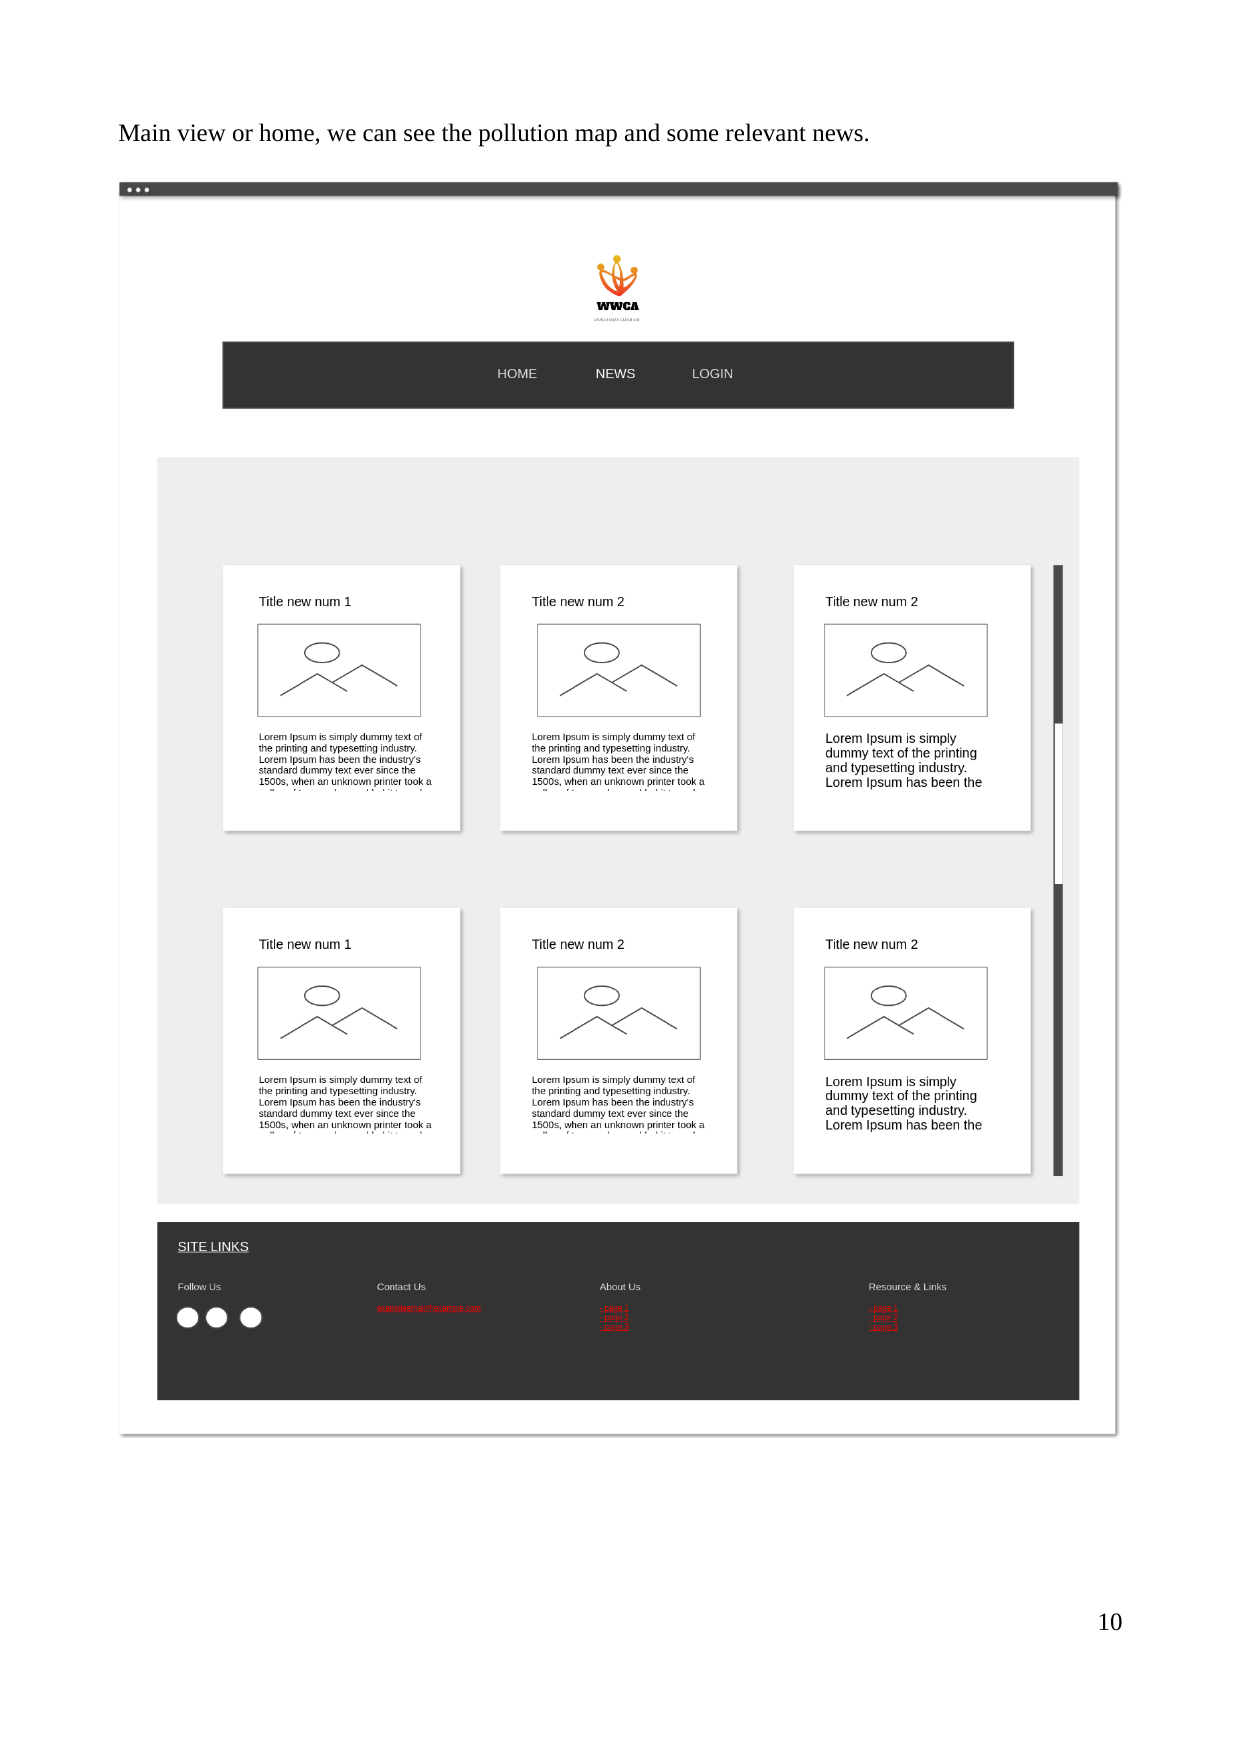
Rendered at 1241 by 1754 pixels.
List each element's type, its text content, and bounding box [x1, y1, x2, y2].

text Main view or home, we can see the pollution map and some relevant news. [118, 118, 1122, 147]
picture [118, 180, 1123, 1440]
